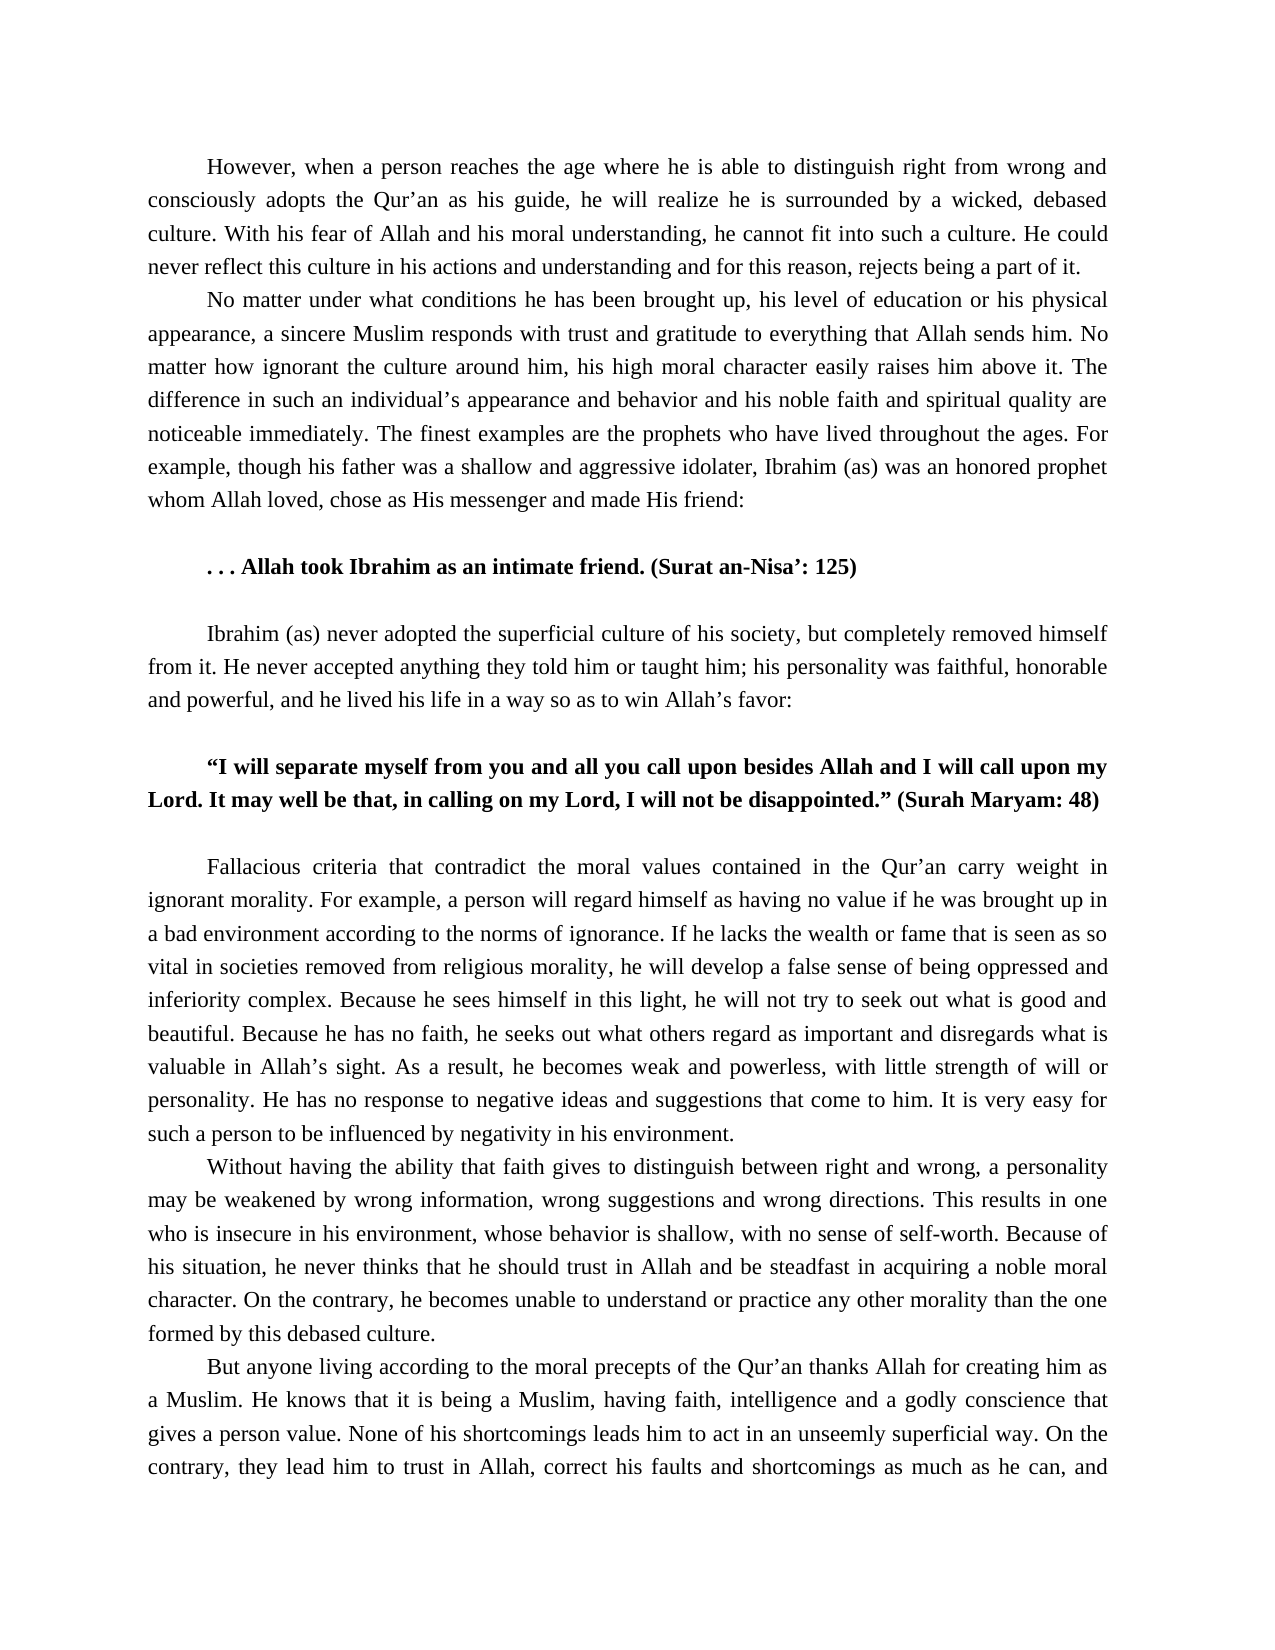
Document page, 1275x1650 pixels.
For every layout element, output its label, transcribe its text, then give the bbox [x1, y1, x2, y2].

text But anyone living according to the moral precepts of the Qur’an thanks Allah for creating him as a Muslim. He knows that it is being a Muslim, having faith, intelligence and a godly conscience that gives a person value. None of his shortcomings leads him to act in an unseemly superficial way. On the contrary, they lead him to trust in Allah, correct his faults and shortcomings as much as he can, and [148, 1348, 1110, 1481]
text No matter under what conditions he has been brought up, his level of education or his physical appearance, a sincere Muslim responds with trust and gratitude to everything that Allah sends him. No matter how ignorant the culture around him, his high moral character easily raises him above it. The difference in such an individual’s appearance and behavior and his noble faith and spiritual quality are noticeable immediately. The finest examples are the prophets who have lived throughout the ages. For example, though his father was a shallow and aggressive idolater, Ibrahim (as) was an honored prophet whom Allah loved, chose as His messenger and made His friend: [148, 281, 1110, 514]
text . . . Allah took Ibrahim as an intimate friend. (Surat an-Nisa’: 125) [148, 548, 1110, 581]
text However, when a person reaches the age where he is able to distinguish right from wrong and consciously adopts the Qur’an as his guide, he will realize he is surrounded by a wicked, debased culture. With his fear of Allah and his moral understanding, he cannot fit into such a culture. He could never reflect this culture in his actions and understanding and for this reason, rejects being a part of it. [148, 148, 1110, 281]
text Without having the ability that faith gives to distinguish between right and wrong, a personality may be weakened by wrong information, wrong suggestions and wrong directions. This results in one who is insecure in his environment, whose behavior is shallow, with no sense of self-worth. Because of his situation, he never thinks that he should trust in Allah and be steadfast in acquiring a noble moral character. On the contrary, he becomes unable to understand or practice any other morality than the one formed by this debased culture. [148, 1148, 1110, 1348]
text Fallacious criteria that contradict the moral values contained in the Qur’an carry weight in ignorant morality. For example, a person will regard himself as having no value if he was brought up in a bad environment according to the norms of ignorance. If he lacks the wealth or fame that is seen as so vital in societies removed from religious morality, he will develop a false sense of being oppressed and inferiority complex. Because he sees himself in this light, he will not try to seek out what is good and beautiful. Because he has no faith, he seeks out what others regard as important and disregards what is valuable in Allah’s sight. As a result, he becomes weak and powerless, with little strength of will or personality. He has no response to negative ideas and suggestions that come to him. It is very easy for such a person to be influenced by negativity in his environment. [148, 848, 1110, 1148]
text “I will separate myself from you and all you call upon besides Allah and I will call upon my Lord. It may well be that, in calling on my Lord, I will not be disappointed.” (Surah Maryam: 48) [148, 748, 1110, 814]
text Ibrahim (as) never adopted the superficial culture of his society, but completely removed himself from it. He never accepted anything they told him or taught him; his personality was faithful, honorable and powerful, and he lived his life in a way so as to win Allah’s favor: [148, 614, 1110, 714]
